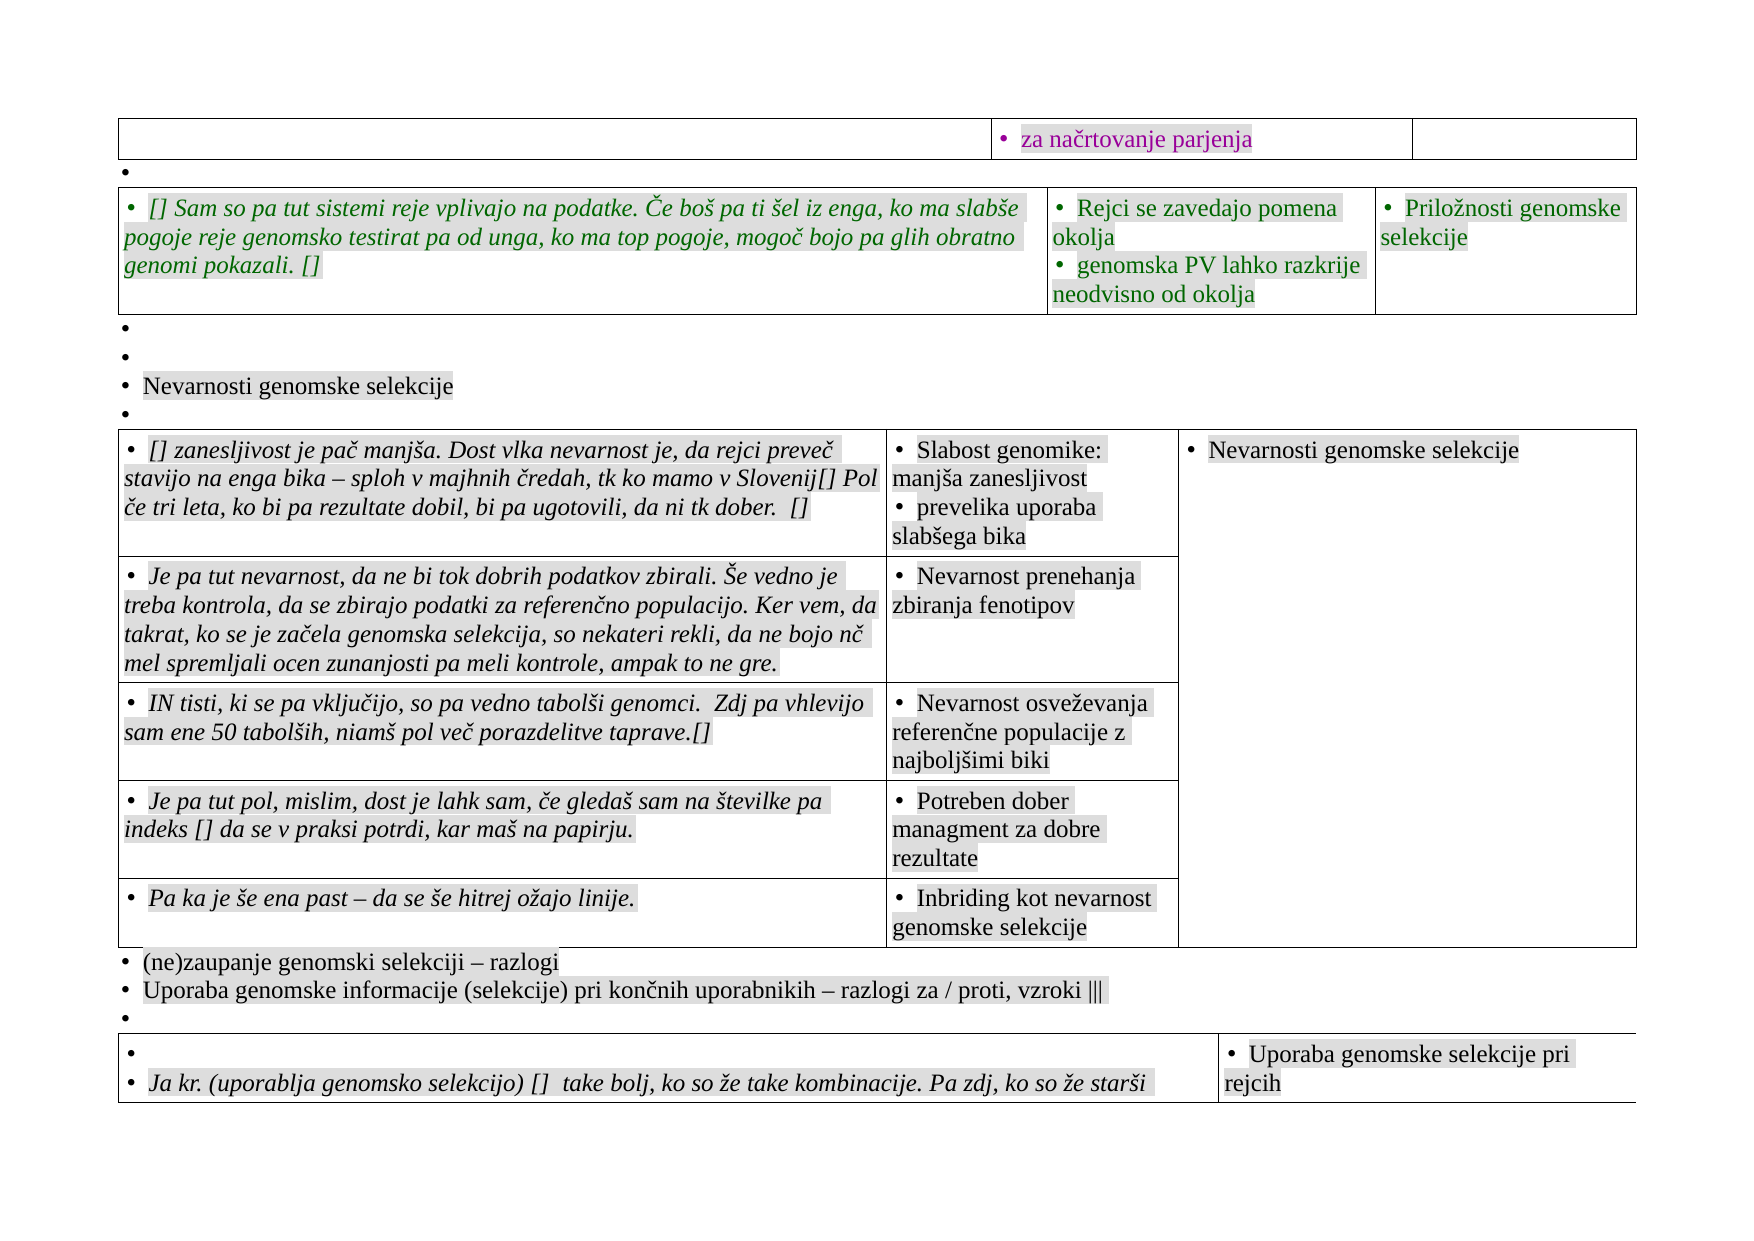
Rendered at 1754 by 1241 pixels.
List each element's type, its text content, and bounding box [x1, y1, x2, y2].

table_header Uporaba genomske selekcije pri rejcih genotipizacija najboljših živali [1219, 1034, 1636, 1102]
table_cell Nevarnost osveževanja referenčne populacije z najboljšimi biki [887, 683, 1178, 780]
table_header Priložnosti genomske selekcije [1376, 188, 1636, 314]
table_cell Nevarnost prenehanja zbiranja fenotipov [887, 557, 1178, 682]
table_header [1413, 119, 1636, 158]
list Uporaba genomske informacije (selekcije) pri končnih uporabnikih – razlogi za / proti, vzroki ||| [118, 976, 1636, 1004]
table_cell Genomska informacija za odkrivanje napak za načrtovanje parjenja [992, 119, 1412, 158]
list (ne)zaupanje genomski selekciji – razlogi [118, 948, 1636, 976]
table_header Nevarnosti genomske selekcije [1179, 430, 1636, 947]
table_header Rejci se zavedajo pomena okolja genomska PV lahko razkrije neodvisno od okolja [1048, 188, 1375, 314]
table_cell [119, 119, 991, 158]
table_cell Potreben dober managment za dobre rezultate [887, 781, 1178, 878]
table_header Slabost genomike: manjša zanesljivost prevelika uporaba slabšega bika [887, 430, 1178, 556]
table_cell Pa ka je še ena past – da se še hitrej ožajo linije. [119, 879, 886, 947]
table_cell Inbriding kot nevarnost genomske selekcije [887, 879, 1178, 947]
table_cell Je pa tut nevarnost, da ne bi tok dobrih podatkov zbirali. Še vedno je treba kontrola, da se zbirajo podatki za referenčno populacijo. Ker vem, da takrat, ko se je začela genomska selekcija, so nekateri rekli, da ne bojo nč mel spremljali ocen zunanjosti pa meli kontrole, ampak to ne gre. [119, 557, 886, 682]
table_header [] zanesljivost je pač manjša. Dost vlka nevarnost je, da rejci preveč stavijo na enga bika – sploh v majhnih čredah, tk ko mamo v Slovenij[] Pol če tri leta, ko bi pa rezultate dobil, bi pa ugotovili, da ni tk dober. [] [119, 430, 886, 556]
table_header [] Sam so pa tut sistemi reje vplivajo na podatke. Če boš pa ti šel iz enga, ko ma slabše pogoje reje genomsko testirat pa od unga, ko ma top pogoje, mogoč bojo pa glih obratno genomi pokazali. [] [119, 188, 1047, 314]
list Nevarnosti genomske selekcije [118, 371, 1636, 400]
table_cell Je pa tut pol, mislim, dost je lahk sam, če gledaš sam na številke pa indeks [] da se v praksi potrdi, kar maš na papirju. [119, 781, 886, 878]
table_cell IN tisti, ki se pa vključijo, so pa vedno tabolši genomci. Zdj pa vhlevijo sam ene 50 tabolših, niamš pol več porazdelitve taprave.[] [119, 683, 886, 780]
table_header Ja kr. (uporablja genomsko selekcijo) [] take bolj, ko so že take kombinacije. Pa zdj, ko so že starši [119, 1034, 1218, 1102]
